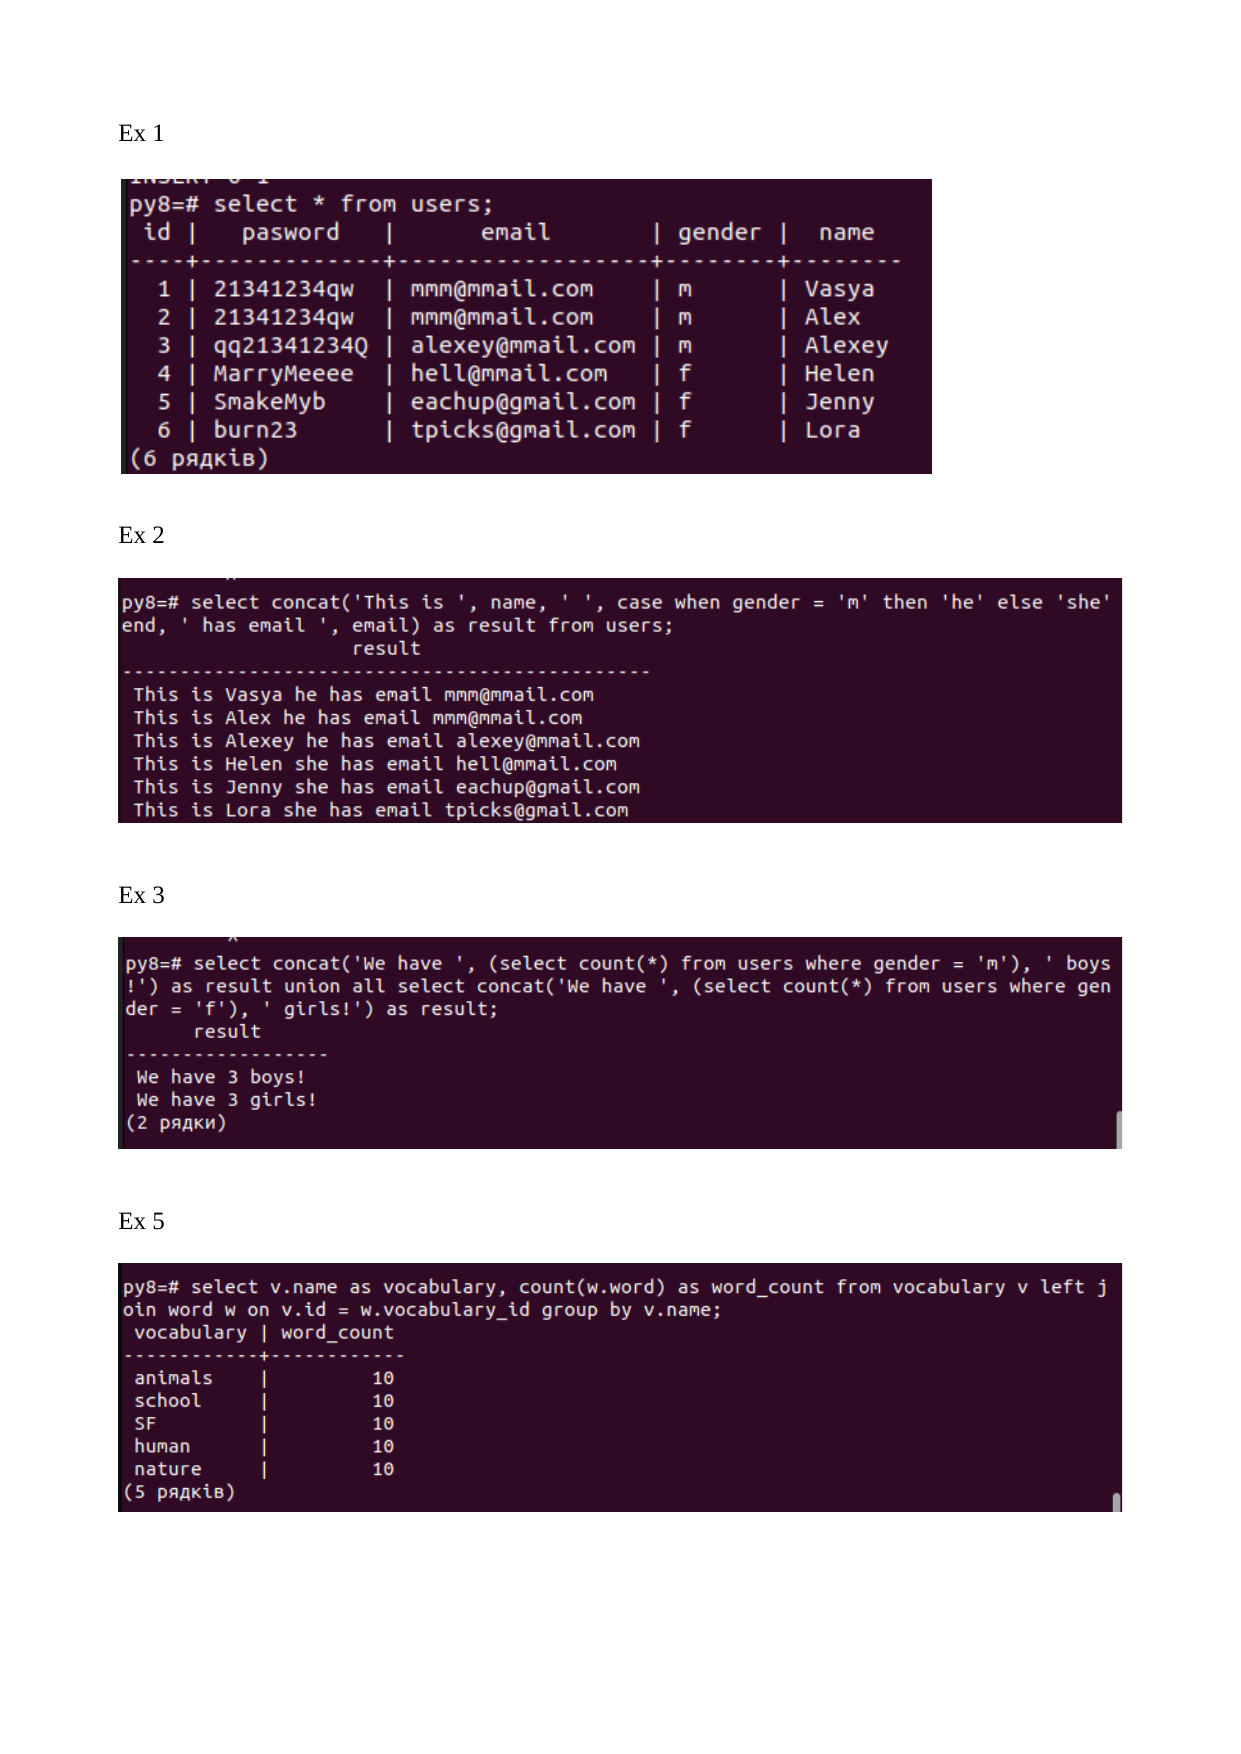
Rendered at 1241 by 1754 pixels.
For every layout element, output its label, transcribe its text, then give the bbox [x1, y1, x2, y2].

text Ex 3 [118, 880, 1122, 909]
picture [118, 578, 1123, 823]
text Ex 2 [118, 521, 1122, 549]
picture [118, 1263, 1123, 1512]
text Ex 1 [118, 118, 1122, 147]
picture [118, 937, 1123, 1149]
text Ex 5 [118, 1206, 1122, 1235]
picture [121, 179, 932, 474]
